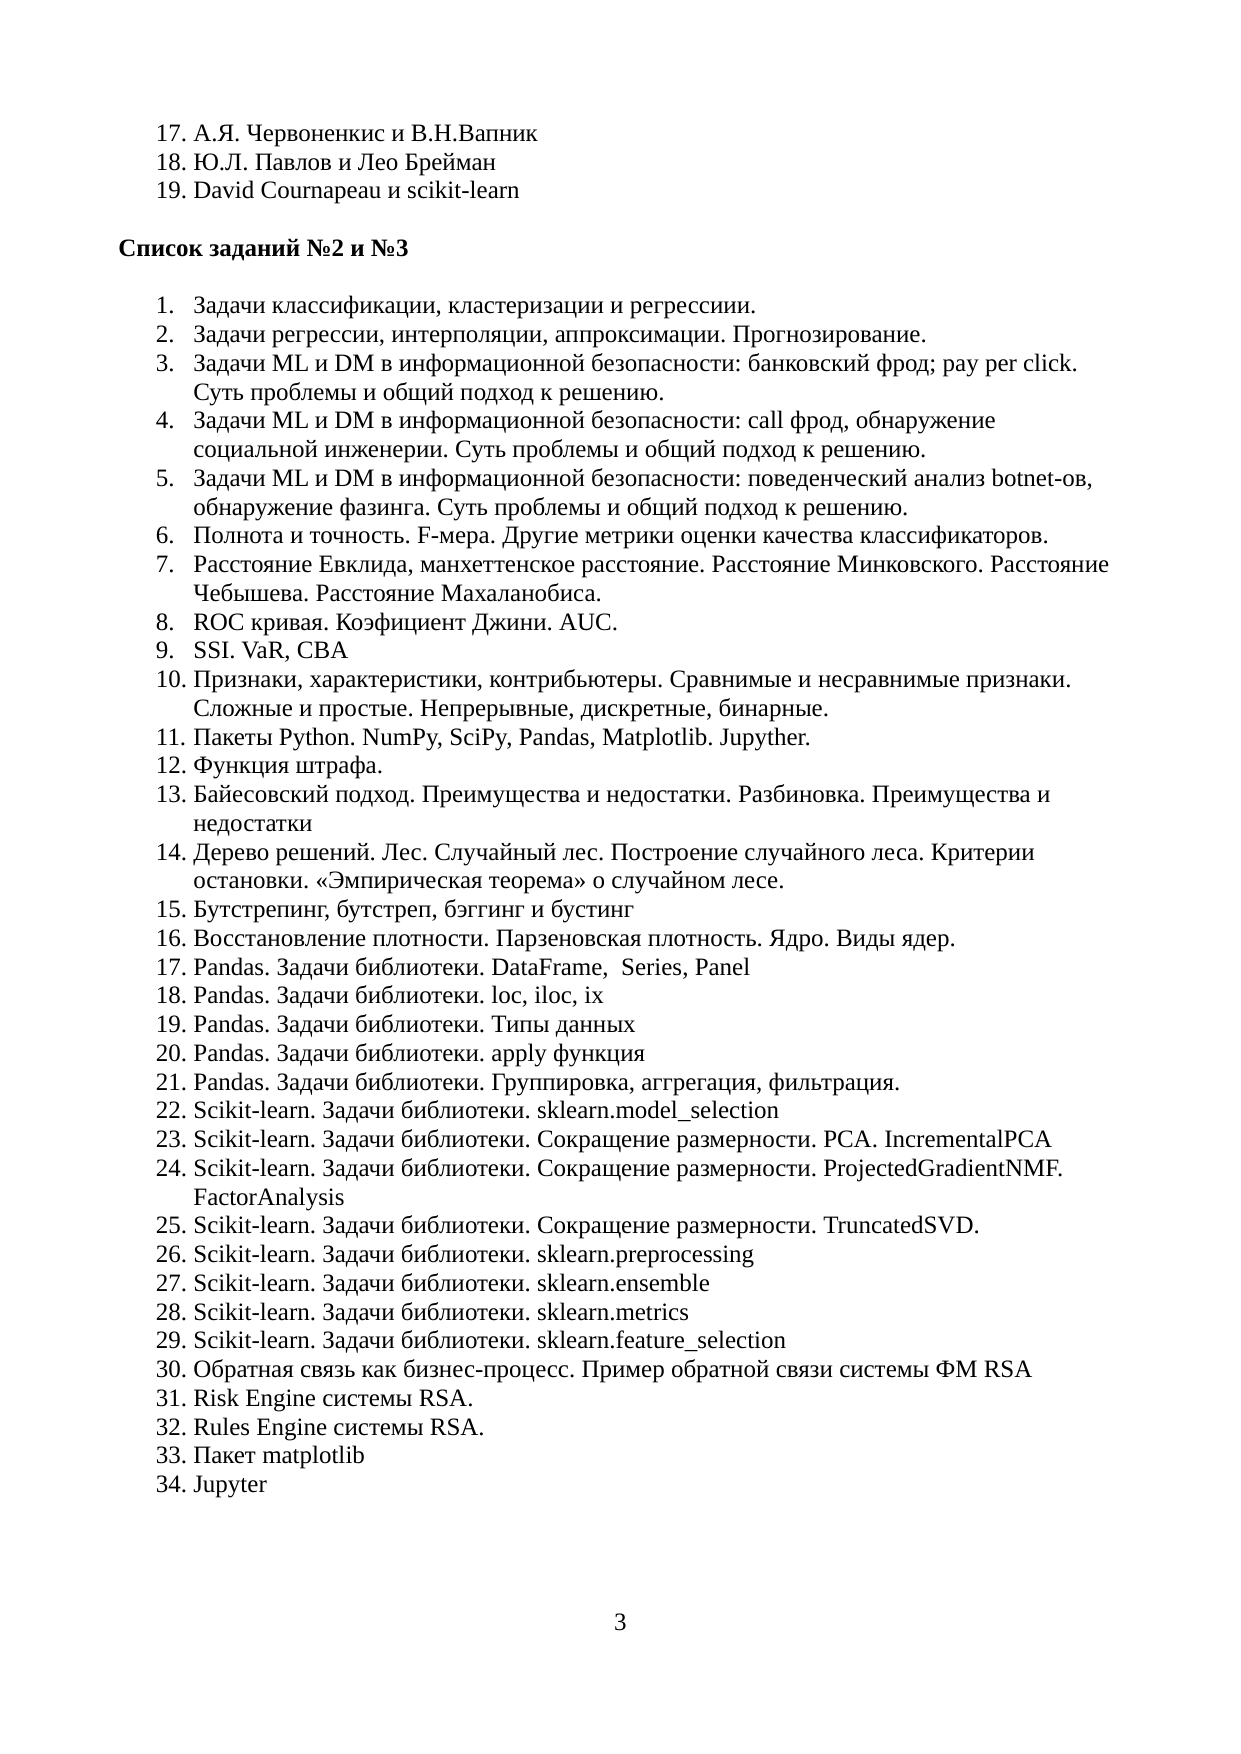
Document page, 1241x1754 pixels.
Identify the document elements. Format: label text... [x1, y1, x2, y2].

list Задачи регрессии, интерполяции, аппроксимации. Прогнозирование. [156, 319, 1122, 348]
list Пакет matplotlib [156, 1441, 1122, 1469]
list Задачи ML и DM в информационной безопасности: поведенческий анализ botnet-ов, обнаружение фазинга. Суть проблемы и общий подход к решению. [156, 463, 1122, 521]
list Rules Engine системы RSA. [156, 1412, 1122, 1441]
list Бутстрепинг, бутстреп, бэггинг и бустинг [156, 894, 1122, 923]
list ROC кривая. Коэфициент Джини. AUC. [156, 607, 1122, 636]
list Scikit-learn. Задачи библиотеки. sklearn.ensemble [156, 1268, 1122, 1297]
list Scikit-learn. Задачи библиотеки. Сокращение размерности. TruncatedSVD. [156, 1211, 1122, 1239]
list Pandas. Задачи библиотеки. Типы данных [156, 1009, 1122, 1038]
list Обратная связь как бизнес-процесс. Пример обратной связи системы ФМ RSA [156, 1354, 1122, 1383]
list Полнота и точность. F-мера. Другие метрики оценки качества классификаторов. [156, 521, 1122, 549]
list А.Я. Червоненкис и В.Н.Вапник [156, 118, 1122, 147]
list Pandas. Задачи библиотеки. loc, iloc, ix [156, 981, 1122, 1009]
list Расстояние Евклида, манхеттенское расстояние. Расстояние Минковского. Расстояние Чебышева. Расстояние Махаланобиса. [156, 549, 1122, 607]
list Восстановление плотности. Парзеновская плотность. Ядро. Виды ядер. [156, 923, 1122, 952]
list SSI. VaR, CBA [156, 636, 1122, 664]
list David Cournapeau и scikit-learn [156, 176, 1122, 204]
list Пакеты Python. NumPy, SciPy, Pandas, Matplotlib. Jupyther. [156, 722, 1122, 751]
list Задачи ML и DM в информационной безопасности: банковский фрод; pay per click. Суть проблемы и общий подход к решению. [156, 348, 1122, 406]
list Функция штрафа. [156, 751, 1122, 779]
list Scikit-learn. Задачи библиотеки. sklearn.model_selection [156, 1096, 1122, 1124]
list Задачи ML и DM в информационной безопасности: call фрод, обнаружение социальной инженерии. Суть проблемы и общий подход к решению. [156, 406, 1122, 463]
list Scikit-learn. Задачи библиотеки. sklearn.metrics [156, 1297, 1122, 1326]
list Scikit-learn. Задачи библиотеки. Сокращение размерности. PCA. IncrementalPCA [156, 1124, 1122, 1153]
list Pandas. Задачи библиотеки. apply функция [156, 1038, 1122, 1067]
list Pandas. Задачи библиотеки. Группировка, аггрегация, фильтрация. [156, 1067, 1122, 1096]
list Scikit-learn. Задачи библиотеки. sklearn.preprocessing [156, 1239, 1122, 1268]
list Признаки, характеристики, контрибьютеры. Сравнимые и несравнимые признаки. Сложные и простые. Непрерывные, дискретные, бинарные. [156, 664, 1122, 722]
list Scikit-learn. Задачи библиотеки. Сокращение размерности. ProjectedGradientNMF. FactorAnalysis [156, 1153, 1122, 1211]
list Jupyter [156, 1469, 1122, 1498]
list Дерево решений. Лес. Случайный лес. Построение случайного леса. Критерии остановки. «Эмпирическая теорема» о случайном лесе. [156, 837, 1122, 894]
list Risk Engine системы RSA. [156, 1383, 1122, 1412]
list Ю.Л. Павлов и Лео Брейман [156, 147, 1122, 176]
list Байесовский подход. Преимущества и недостатки. Разбиновка. Преимущества и недостатки [156, 779, 1122, 837]
list Scikit-learn. Задачи библиотеки. sklearn.feature_selection [156, 1326, 1122, 1354]
list Pandas. Задачи библиотеки. DataFrame, Series, Panel [156, 952, 1122, 981]
list Задачи классификации, кластеризации и регрессиии. [156, 291, 1122, 319]
text Список заданий №2 и №3 [118, 233, 1122, 262]
